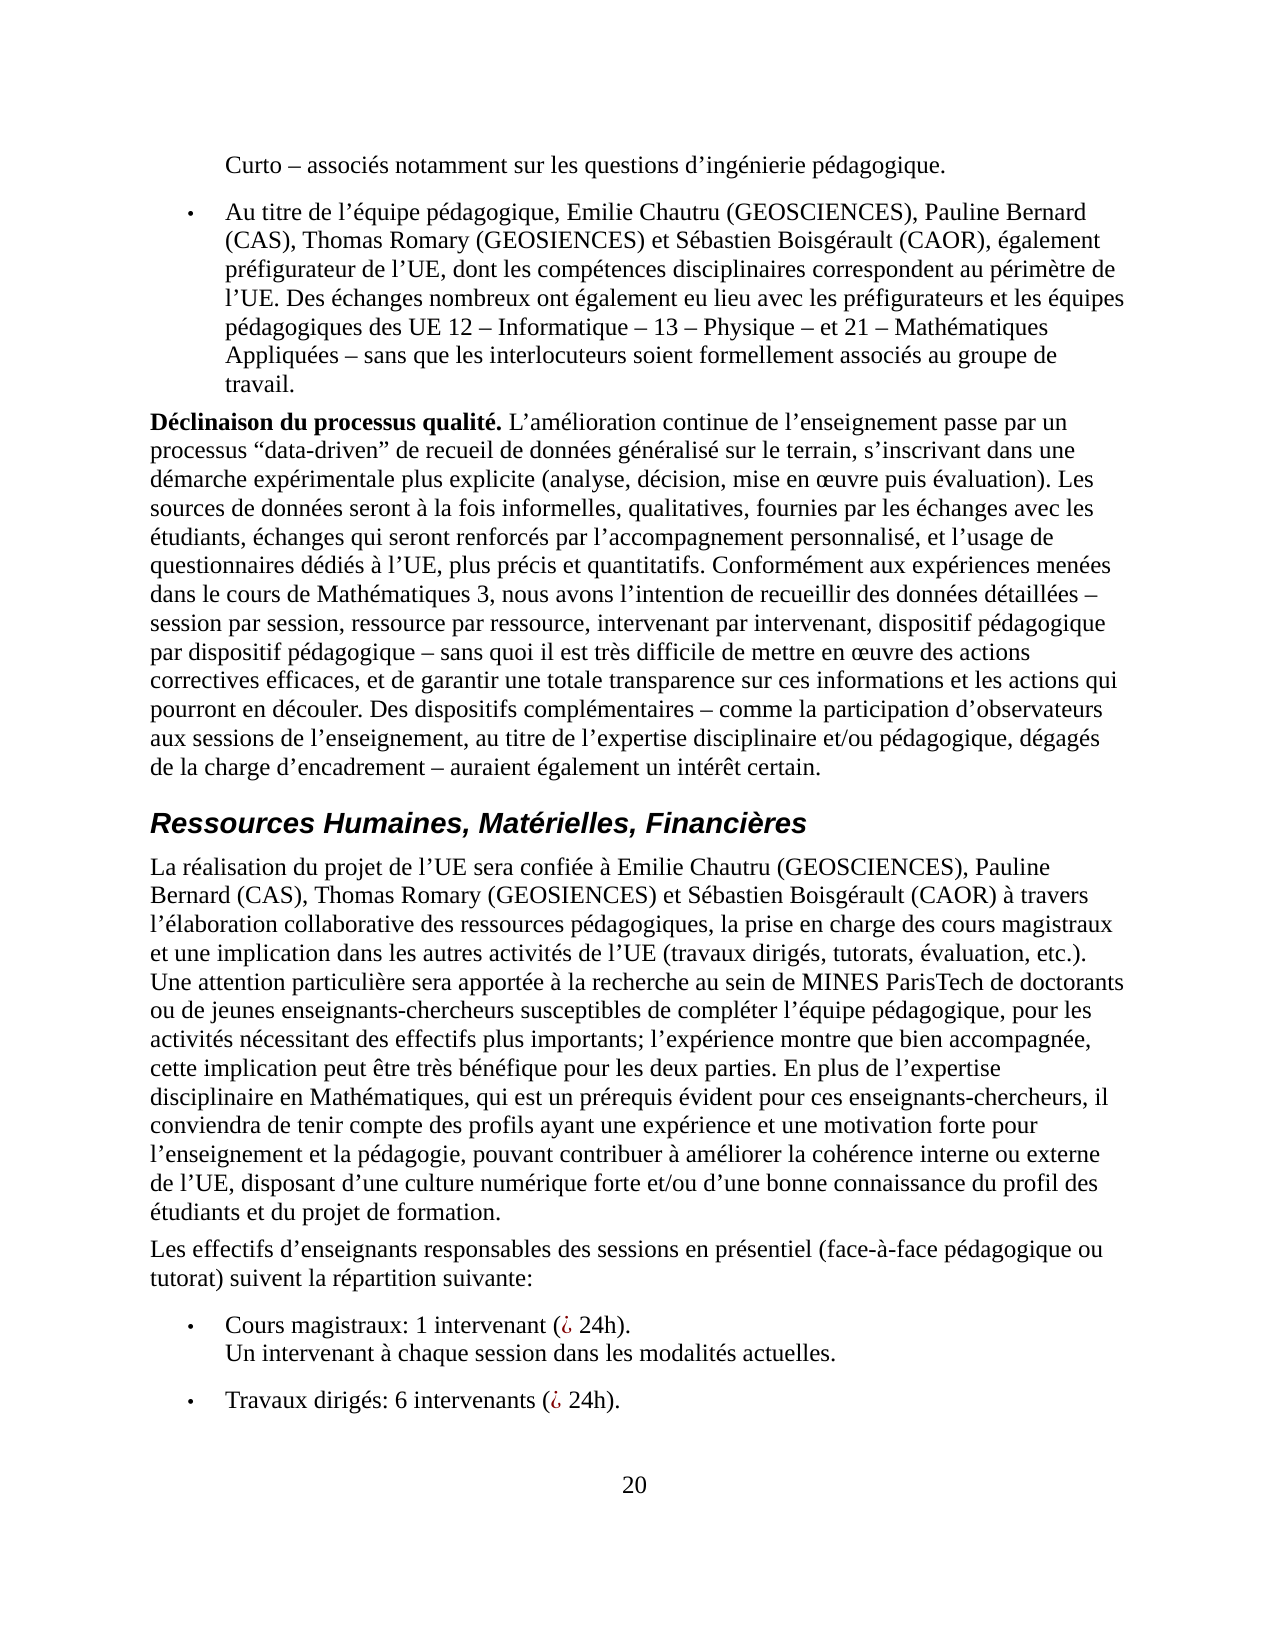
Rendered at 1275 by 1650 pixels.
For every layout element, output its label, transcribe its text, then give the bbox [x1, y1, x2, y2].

list Travaux dirigés: 6 intervenants ( 24h). En prévision d’un effectif maximal de 130 étudiants, 6 groupes de travaux dirigés seront constitués. [187, 1385, 1125, 1414]
list Cours magistraux: 1 intervenant ( 24h). Un intervenant à chaque session dans les modalités actuelles. [187, 1310, 1125, 1367]
list Au titre de l’équipe pédagogique, Emilie Chautru (GEOSCIENCES), Pauline Bernard (CAS), Thomas Romary (GEOSIENCES) et Sébastien Boisgérault (CAOR), également préfigurateur de l’UE, dont les compétences disciplinaires correspondent au périmètre de l’UE. Des échanges nombreux ont également eu lieu avec les préfigurateurs et les équipes pédagogiques des UE 12 – Informatique – 13 – Physique – et 21 – Mathématiques Appliquées – sans que les interlocuteurs soient formellement associés au groupe de travail. [187, 197, 1125, 398]
subtitle Ressources Humaines, Matérielles, Financières [150, 806, 1125, 839]
text Les effectifs d’enseignants responsables des sessions en présentiel (face-à-face pédagogique ou tutorat) suivent la répartition suivante: [150, 1234, 1125, 1292]
text La réalisation du projet de l’UE sera confiée à Emilie Chautru (GEOSCIENCES), Pauline Bernard (CAS), Thomas Romary (GEOSIENCES) et Sébastien Boisgérault (CAOR) à travers l’élaboration collaborative des ressources pédagogiques, la prise en charge des cours magistraux et une implication dans les autres activités de l’UE (travaux dirigés, tutorats, évaluation, etc.). Une attention particulière sera apportée à la recherche au sein de MINES ParisTech de doctorants ou de jeunes enseignants-chercheurs susceptibles de compléter l’équipe pédagogique, pour les activités nécessitant des effectifs plus importants; l’expérience montre que bien accompagnée, cette implication peut être très bénéfique pour les deux parties. En plus de l’expertise disciplinaire en Mathématiques, qui est un prérequis évident pour ces enseignants-chercheurs, il conviendra de tenir compte des profils ayant une expérience et une motivation forte pour l’enseignement et la pédagogie, pouvant contribuer à améliorer la cohérence interne ou externe de l’UE, disposant d’une culture numérique forte et/ou d’une bonne connaissance du profil des étudiants et du projet de formation. [150, 852, 1125, 1225]
text Déclinaison du processus qualité. L’amélioration continue de l’enseignement passe par un processus “data-driven” de recueil de données généralisé sur le terrain, s’inscrivant dans une démarche expérimentale plus explicite (analyse, décision, mise en œuvre puis évaluation). Les sources de données seront à la fois informelles, qualitatives, fournies par les échanges avec les étudiants, échanges qui seront renforcés par l’accompagnement personnalisé, et l’usage de questionnaires dédiés à l’UE, plus précis et quantitatifs. Conformément aux expériences menées dans le cours de Mathématiques 3, nous avons l’intention de recueillir des données détaillées – session par session, ressource par ressource, intervenant par intervenant, dispositif pédagogique par dispositif pédagogique – sans quoi il est très difficile de mettre en œuvre des actions correctives efficaces, et de garantir une totale transparence sur ces informations et les actions qui pourront en découler. Des dispositifs complémentaires – comme la participation d’observateurs aux sessions de l’enseignement, au titre de l’expertise disciplinaire et/ou pédagogique, dégagés de la charge d’encadrement – auraient également un intérêt certain. [150, 407, 1125, 781]
list Curto – associés notamment sur les questions d’ingénierie pédagogique. [187, 150, 1125, 179]
